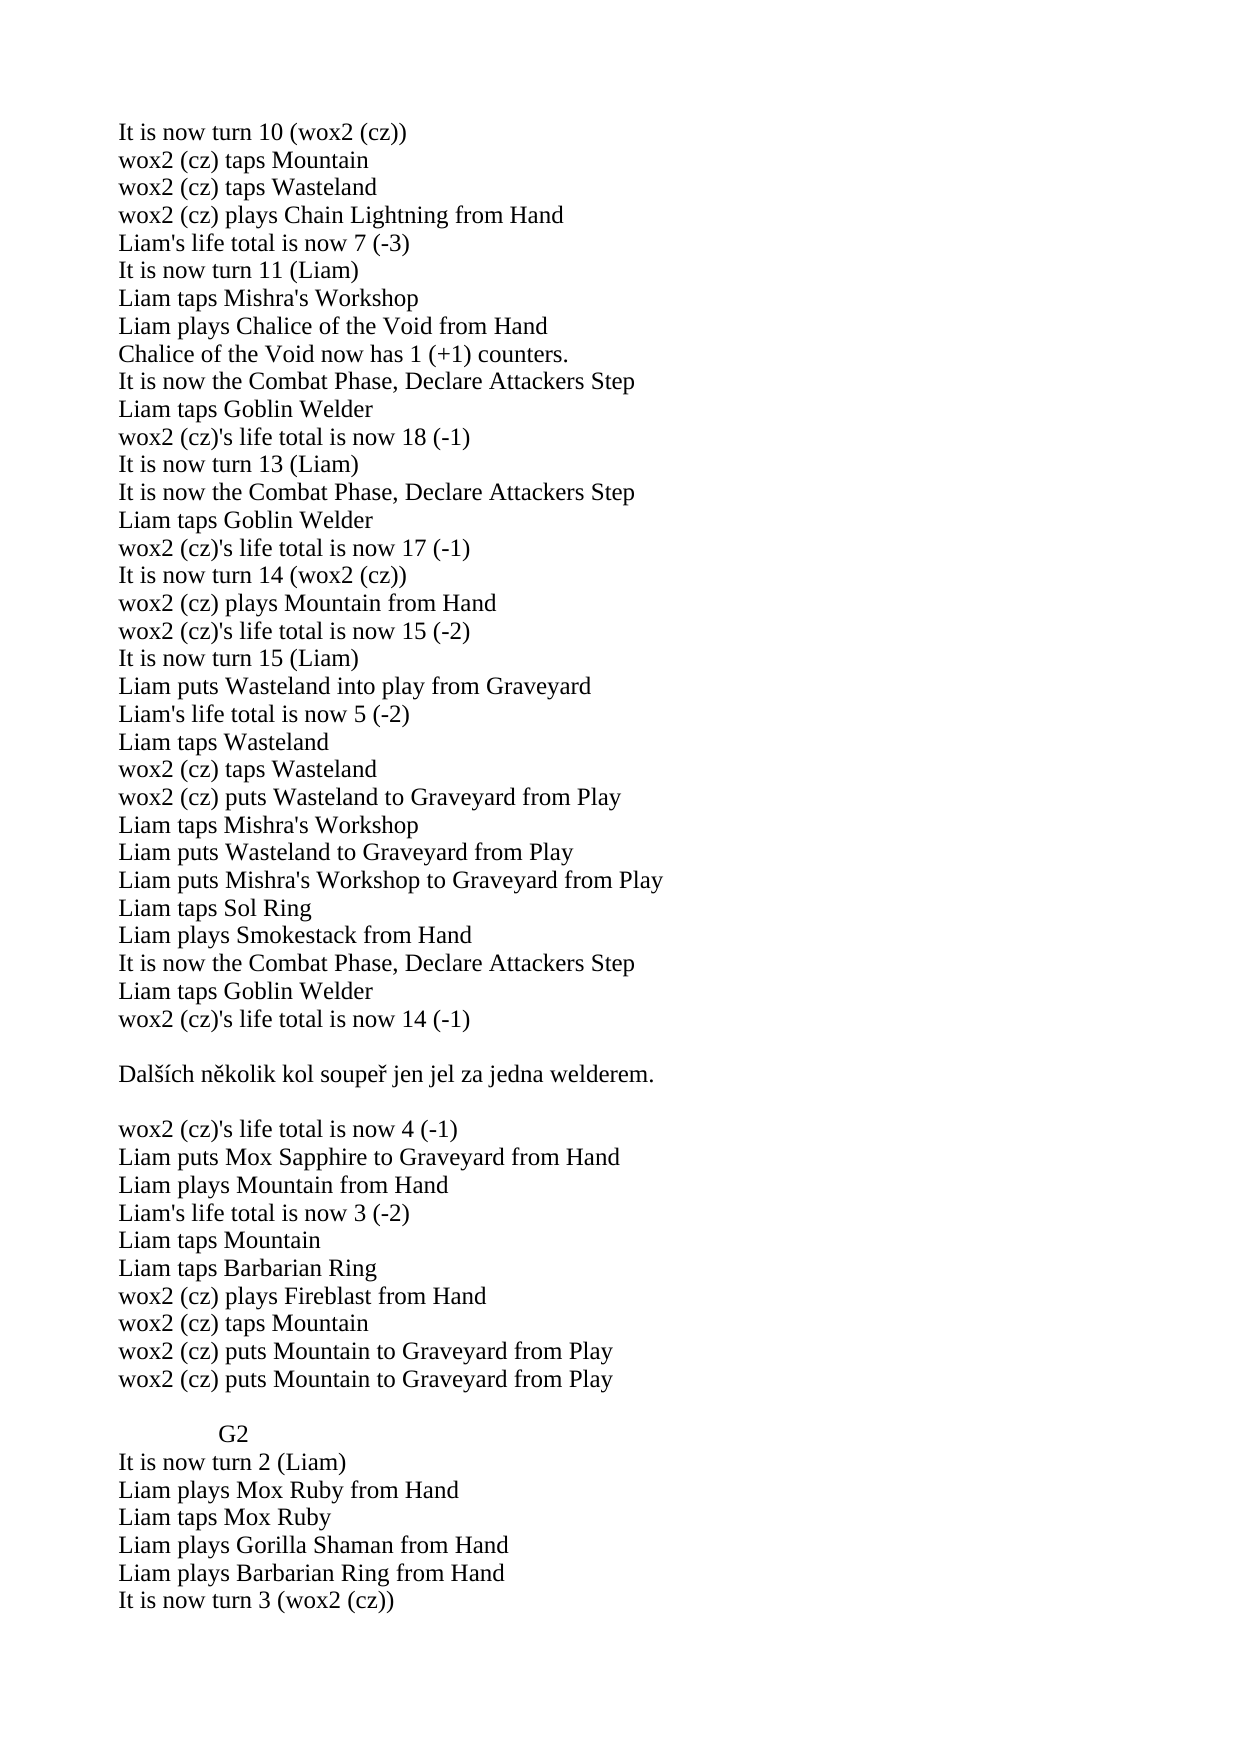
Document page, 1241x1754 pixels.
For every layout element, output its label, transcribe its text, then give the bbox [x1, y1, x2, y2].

text Liam taps Mishra's Workshop [118, 811, 1122, 838]
text It is now turn 10 (wox2 (cz)) [118, 118, 1122, 146]
text It is now turn 14 (wox2 (cz)) [118, 561, 1122, 589]
text Liam taps Mox Ruby [118, 1503, 1122, 1531]
text Liam plays Chalice of the Void from Hand [118, 312, 1122, 340]
text Liam plays Smokestack from Hand [118, 922, 1122, 949]
text Liam's life total is now 5 (-2) [118, 700, 1122, 728]
text wox2 (cz) plays Chain Lightning from Hand [118, 201, 1122, 229]
text wox2 (cz)'s life total is now 17 (-1) [118, 534, 1122, 561]
text wox2 (cz) puts Mountain to Graveyard from Play [118, 1365, 1122, 1393]
text Liam taps Sol Ring [118, 894, 1122, 922]
text It is now the Combat Phase, Declare Attackers Step [118, 367, 1122, 395]
text It is now the Combat Phase, Declare Attackers Step [118, 478, 1122, 506]
text wox2 (cz) puts Wasteland to Graveyard from Play [118, 783, 1122, 811]
text wox2 (cz)'s life total is now 15 (-2) [118, 617, 1122, 644]
text wox2 (cz) plays Fireblast from Hand [118, 1282, 1122, 1309]
text It is now turn 11 (Liam) [118, 257, 1122, 284]
text wox2 (cz) puts Mountain to Graveyard from Play [118, 1337, 1122, 1365]
text Liam's life total is now 3 (-2) [118, 1199, 1122, 1226]
text wox2 (cz) plays Mountain from Hand [118, 589, 1122, 617]
text Liam taps Wasteland [118, 728, 1122, 755]
text wox2 (cz)'s life total is now 14 (-1) [118, 1005, 1122, 1032]
text Liam puts Wasteland to Graveyard from Play [118, 838, 1122, 866]
text Liam's life total is now 7 (-3) [118, 229, 1122, 257]
text wox2 (cz) taps Wasteland [118, 173, 1122, 201]
text Liam taps Mishra's Workshop [118, 284, 1122, 312]
text Liam plays Gorilla Shaman from Hand [118, 1531, 1122, 1559]
text Liam taps Goblin Welder [118, 977, 1122, 1005]
text It is now the Combat Phase, Declare Attackers Step [118, 949, 1122, 977]
text Liam plays Barbarian Ring from Hand [118, 1559, 1122, 1587]
text Liam taps Barbarian Ring [118, 1254, 1122, 1282]
text Liam taps Goblin Welder [118, 506, 1122, 534]
text Liam taps Goblin Welder [118, 395, 1122, 423]
text wox2 (cz)'s life total is now 4 (-1) [118, 1116, 1122, 1143]
text Liam taps Mountain [118, 1226, 1122, 1254]
text wox2 (cz) taps Mountain [118, 1309, 1122, 1337]
text Liam puts Mishra's Workshop to Graveyard from Play [118, 866, 1122, 894]
text wox2 (cz)'s life total is now 18 (-1) [118, 423, 1122, 451]
text Dalších několik kol soupeř jen jel za jedna welderem. [118, 1060, 1122, 1088]
text It is now turn 15 (Liam) [118, 644, 1122, 672]
text Liam puts Mox Sapphire to Graveyard from Hand [118, 1143, 1122, 1171]
text Liam plays Mountain from Hand [118, 1171, 1122, 1199]
text It is now turn 13 (Liam) [118, 451, 1122, 478]
text It is now turn 3 (wox2 (cz)) [118, 1587, 1122, 1614]
text Liam plays Mox Ruby from Hand [118, 1476, 1122, 1503]
text It is now turn 2 (Liam) [118, 1448, 1122, 1476]
text G2 [118, 1420, 1122, 1448]
text Chalice of the Void now has 1 (+1) counters. [118, 340, 1122, 367]
text wox2 (cz) taps Wasteland [118, 755, 1122, 783]
text wox2 (cz) taps Mountain [118, 146, 1122, 173]
text Liam puts Wasteland into play from Graveyard [118, 672, 1122, 700]
